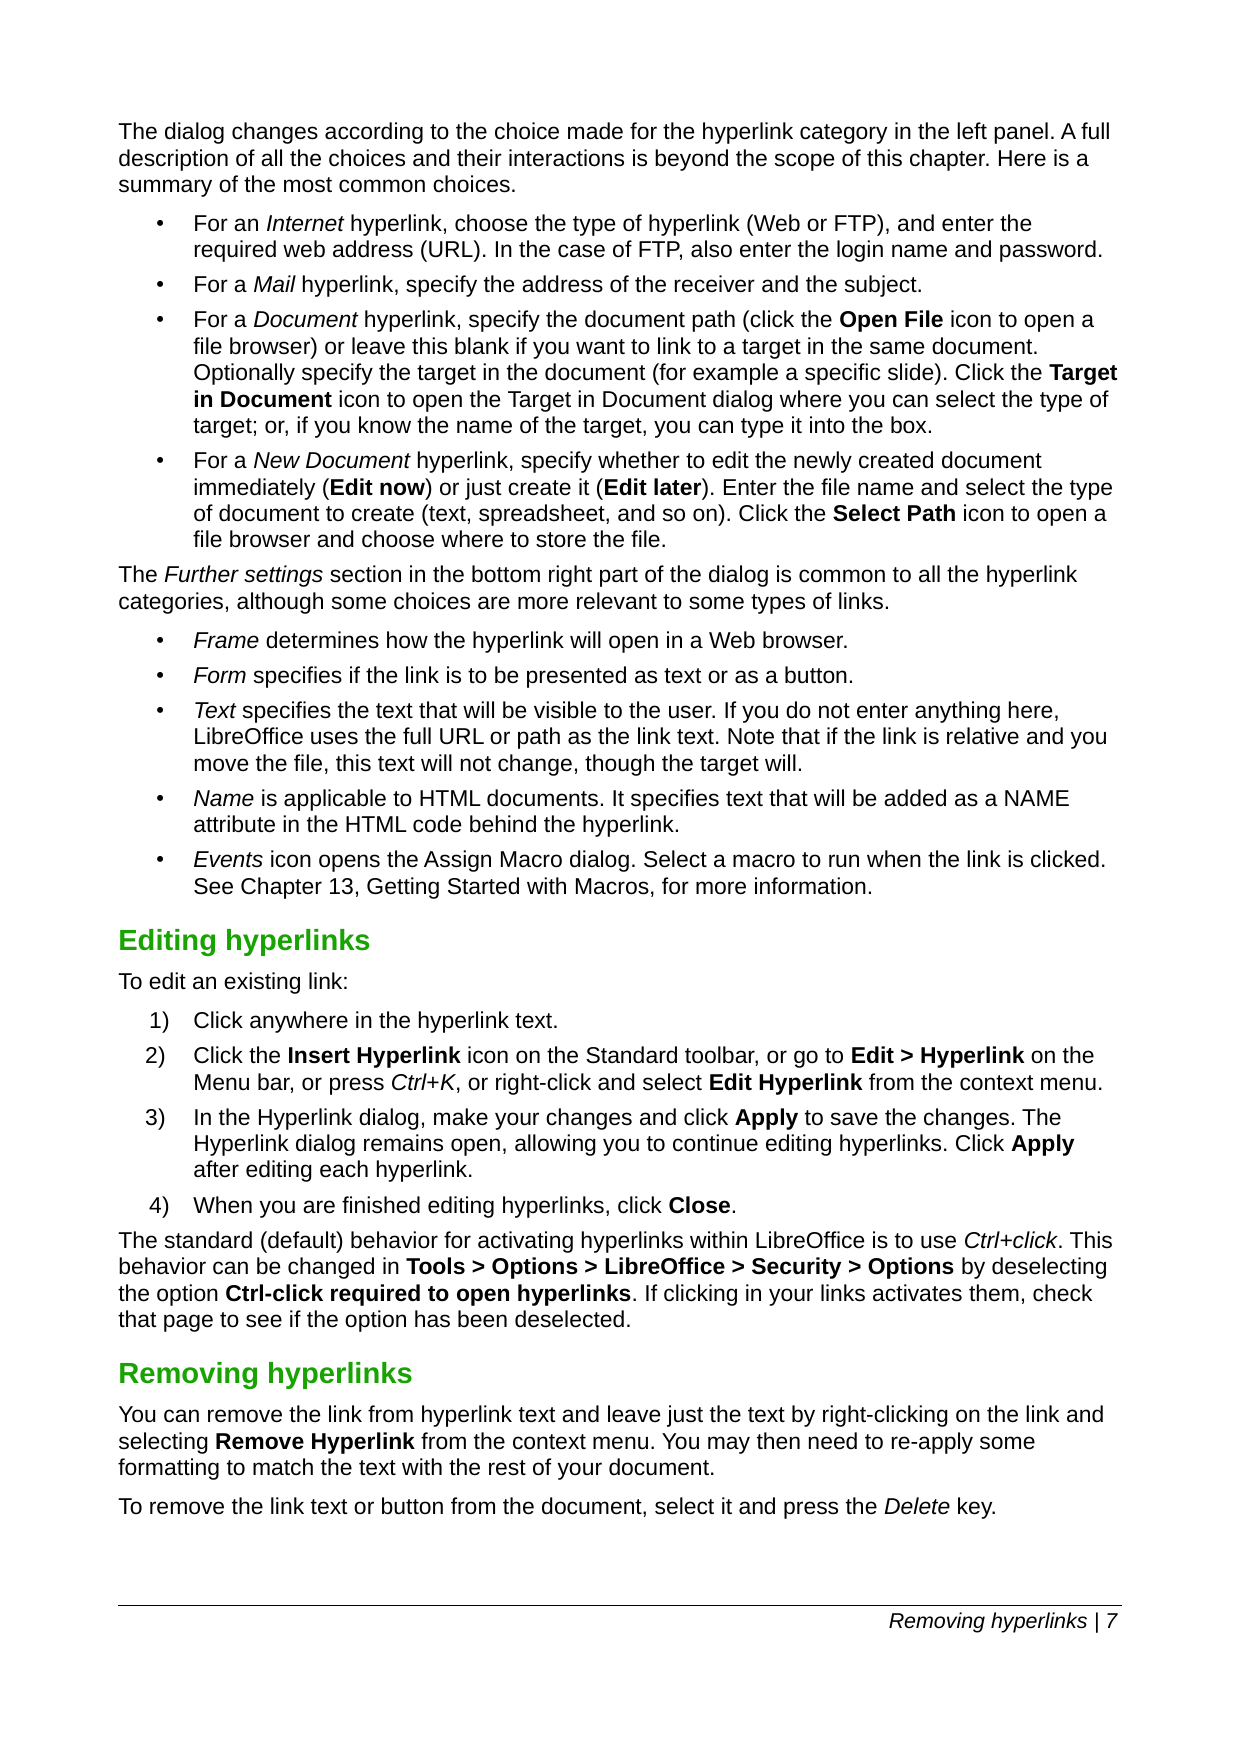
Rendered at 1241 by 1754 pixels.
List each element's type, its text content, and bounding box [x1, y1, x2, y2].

list Form specifies if the link is to be presented as text or as a button. [156, 662, 1122, 688]
text To remove the link text or button from the document, select it and press the Delete key. [118, 1493, 1122, 1519]
text You can remove the link from hyperlink text and leave just the text by right-clicking on the link and selecting Remove Hyperlink from the context menu. You may then need to re-apply some formatting to match the text with the rest of your document. [118, 1401, 1122, 1480]
list For a New Document hyperlink, specify whether to edit the newly created document immediately (Edit now) or just create it (Edit later). Enter the file name and select the type of document to create (text, spreadsheet, and so on). Click the Select Path icon to open a file browser and choose where to store the file. [156, 447, 1122, 552]
list Events icon opens the Assign Macro dialog. Select a macro to run when the link is clicked. See Chapter 13, Getting Started with Macros, for more information. [156, 846, 1122, 899]
list Name is applicable to HTML documents. It specifies text that will be added as a NAME attribute in the HTML code behind the hyperlink. [156, 785, 1122, 838]
list The Further settings section in the bottom right part of the dialog is common to all the hyperlink categories, although some choices are more relevant to some types of links. [118, 561, 1122, 614]
subtitle Editing hyperlinks [118, 923, 1122, 956]
list The dialog changes according to the choice made for the hyperlink category in the left panel. A full description of all the choices and their interactions is beyond the scope of this chapter. Here is a summary of the most common choices. [118, 118, 1122, 197]
text The standard (default) behavior for activating hyperlinks within LibreOffice is to use Ctrl+click. This behavior can be changed in Tools > Options > LibreOffice > Security > Options by deselecting the option Ctrl-click required to open hyperlinks. If clicking in your links activates them, check that page to see if the option has been deselected. [118, 1227, 1122, 1332]
list Click anywhere in the hyperlink text. [169, 1007, 1122, 1033]
list For a Document hyperlink, specify the document path (click the Open File icon to open a file browser) or leave this blank if you want to link to a target in the same document. Optionally specify the target in the document (for example a specific slide). Click the Target in Document icon to open the Target in Document dialog where you can select the type of target; or, if you know the name of the target, you can type it into the box. [156, 306, 1122, 438]
list Frame determines how the hyperlink will open in a Web browser. [156, 627, 1122, 653]
subtitle Removing hyperlinks [118, 1356, 1122, 1389]
list Click the Insert Hyperlink icon on the Standard toolbar, or go to Edit > Hyperlink on the Menu bar, or press Ctrl+K, or right-click and select Edit Hyperlink from the context menu. [165, 1042, 1122, 1095]
list For an Internet hyperlink, choose the type of hyperlink (Web or FTP), and enter the required web address (URL). In the case of FTP, also enter the login name and password. [156, 210, 1122, 262]
list In the Hyperlink dialog, make your changes and click Apply to save the changes. The Hyperlink dialog remains open, allowing you to continue editing hyperlinks. Click Apply after editing each hyperlink. [165, 1104, 1122, 1183]
list To edit an existing link: [118, 968, 1122, 994]
list Text specifies the text that will be visible to the user. If you do not enter anything here, LibreOffice uses the full URL or path as the link text. Note that if the link is relative and you move the file, this text will not change, though the target will. [156, 697, 1122, 776]
list For a Mail hyperlink, specify the address of the receiver and the subject. [156, 271, 1122, 298]
list When you are finished editing hyperlinks, click Close. [169, 1192, 1122, 1218]
